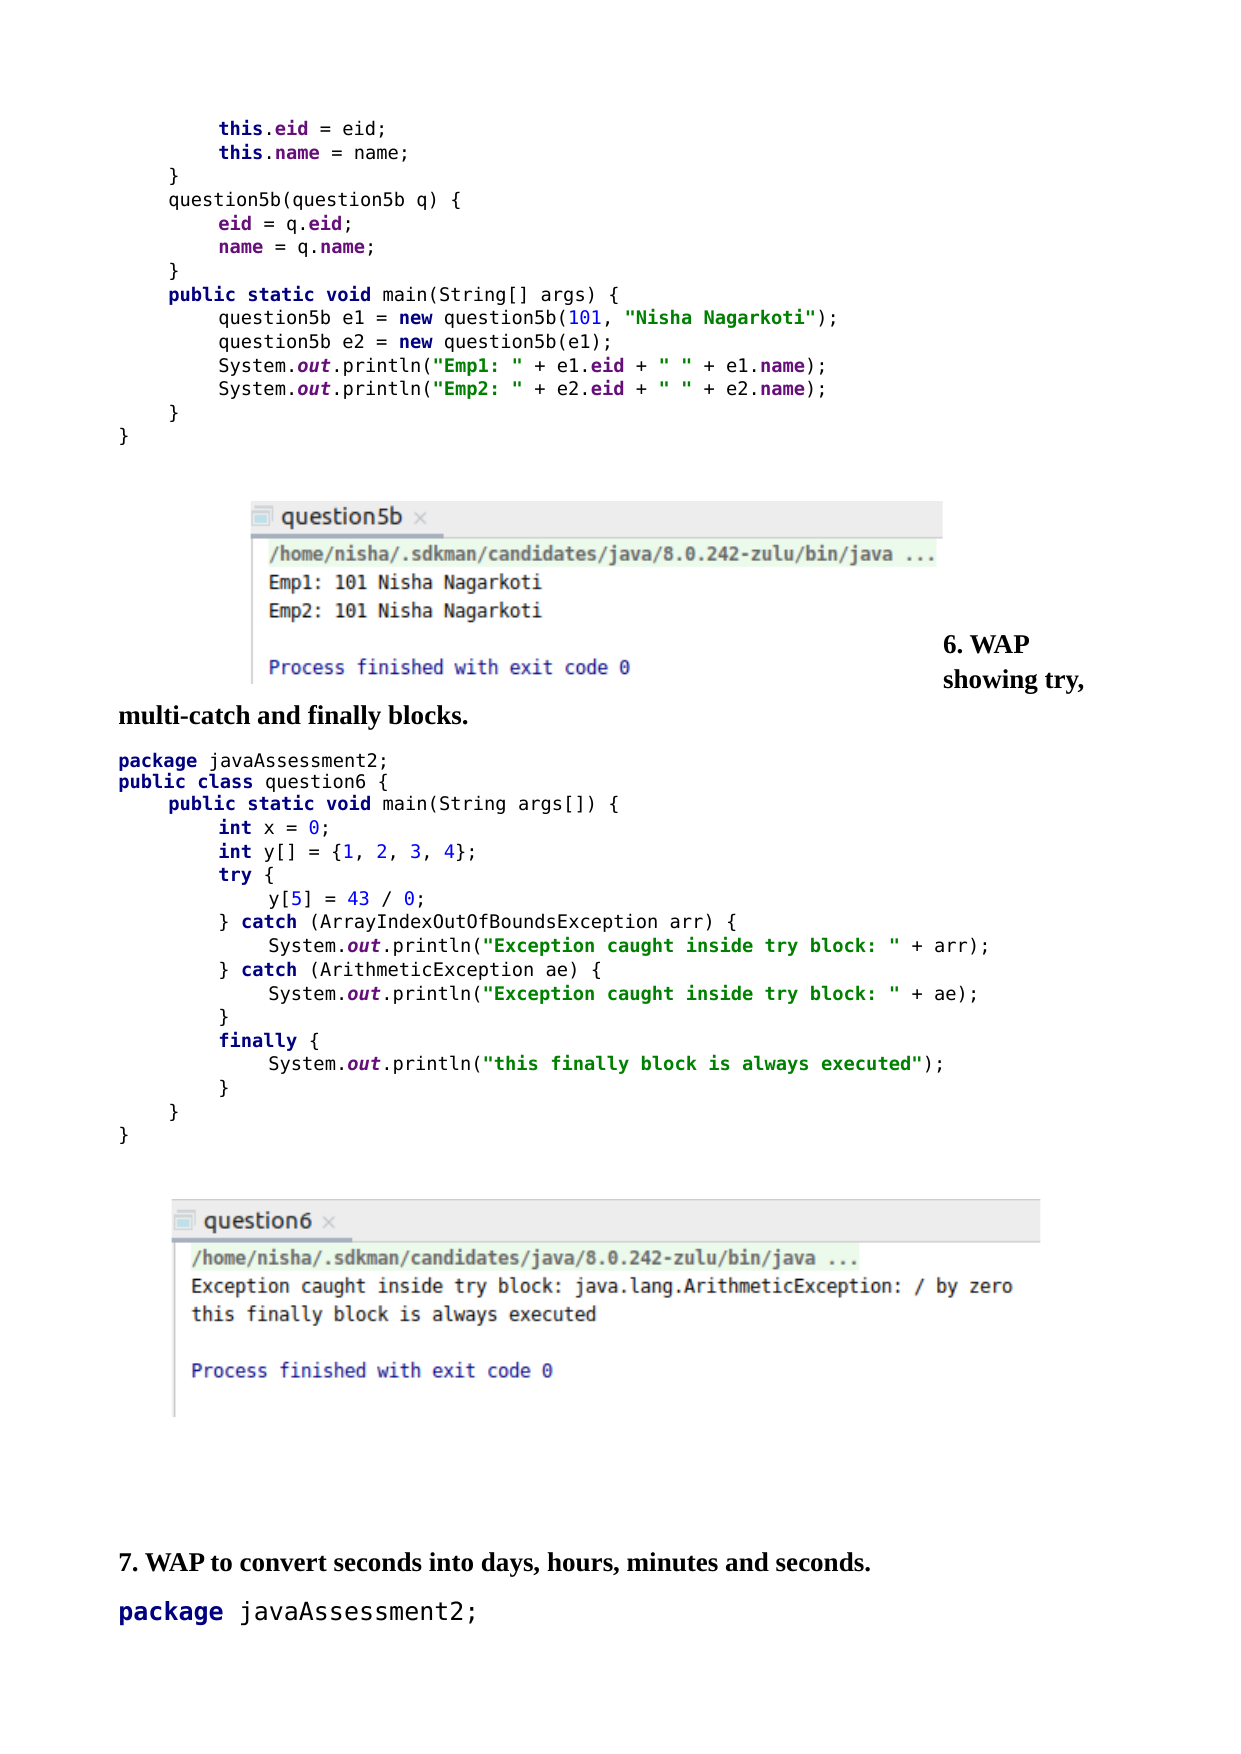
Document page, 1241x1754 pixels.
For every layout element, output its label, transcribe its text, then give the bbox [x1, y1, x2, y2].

text } [118, 260, 1122, 284]
text } [118, 1006, 1122, 1030]
text int y[] = {1, 2, 3, 4}; [118, 841, 1122, 864]
text } catch (ArithmeticException ae) { [118, 959, 1122, 982]
text } [118, 1077, 1122, 1101]
text 7. WAP to convert seconds into days, hours, minutes and seconds. [118, 1546, 1122, 1577]
text package javaAssessment2; [118, 749, 1122, 771]
text System.out.println("Exception caught inside try block: " + arr); [118, 935, 1122, 959]
text finally { [118, 1030, 1122, 1053]
text try { [118, 864, 1122, 888]
text name = q.name; [118, 236, 1122, 260]
text question5b e1 = new question5b(101, "Nisha Nagarkoti"); [118, 307, 1122, 331]
text public class question6 { [118, 771, 1122, 793]
text System.out.println("Exception caught inside try block: " + ae); [118, 982, 1122, 1006]
text } [118, 402, 1122, 426]
text } [118, 426, 1122, 447]
text this.eid = eid; [118, 118, 1122, 142]
text package javaAssessment2; [118, 1597, 1122, 1626]
text } catch (ArrayIndexOutOfBoundsException arr) { [118, 912, 1122, 935]
text System.out.println("Emp1: " + e1.eid + " " + e1.name); [118, 354, 1122, 378]
text } [118, 1124, 1122, 1146]
text 6. WAP showing try, multi-catch and finally blocks. [118, 628, 1122, 730]
text int x = 0; [118, 817, 1122, 841]
text question5b e2 = new question5b(e1); [118, 331, 1122, 354]
text question5b(question5b q) { [118, 189, 1122, 213]
text public static void main(String[] args) { [118, 284, 1122, 307]
text System.out.println("Emp2: " + e2.eid + " " + e2.name); [118, 378, 1122, 402]
text y[5] = 43 / 0; [118, 888, 1122, 912]
text } [118, 1101, 1122, 1124]
text public static void main(String args[]) { [118, 793, 1122, 817]
picture [171, 1199, 1041, 1417]
text System.out.println("this finally block is always executed"); [118, 1053, 1122, 1077]
text eid = q.eid; [118, 213, 1122, 236]
text } [118, 165, 1122, 189]
text this.name = name; [118, 142, 1122, 165]
picture [250, 501, 943, 684]
